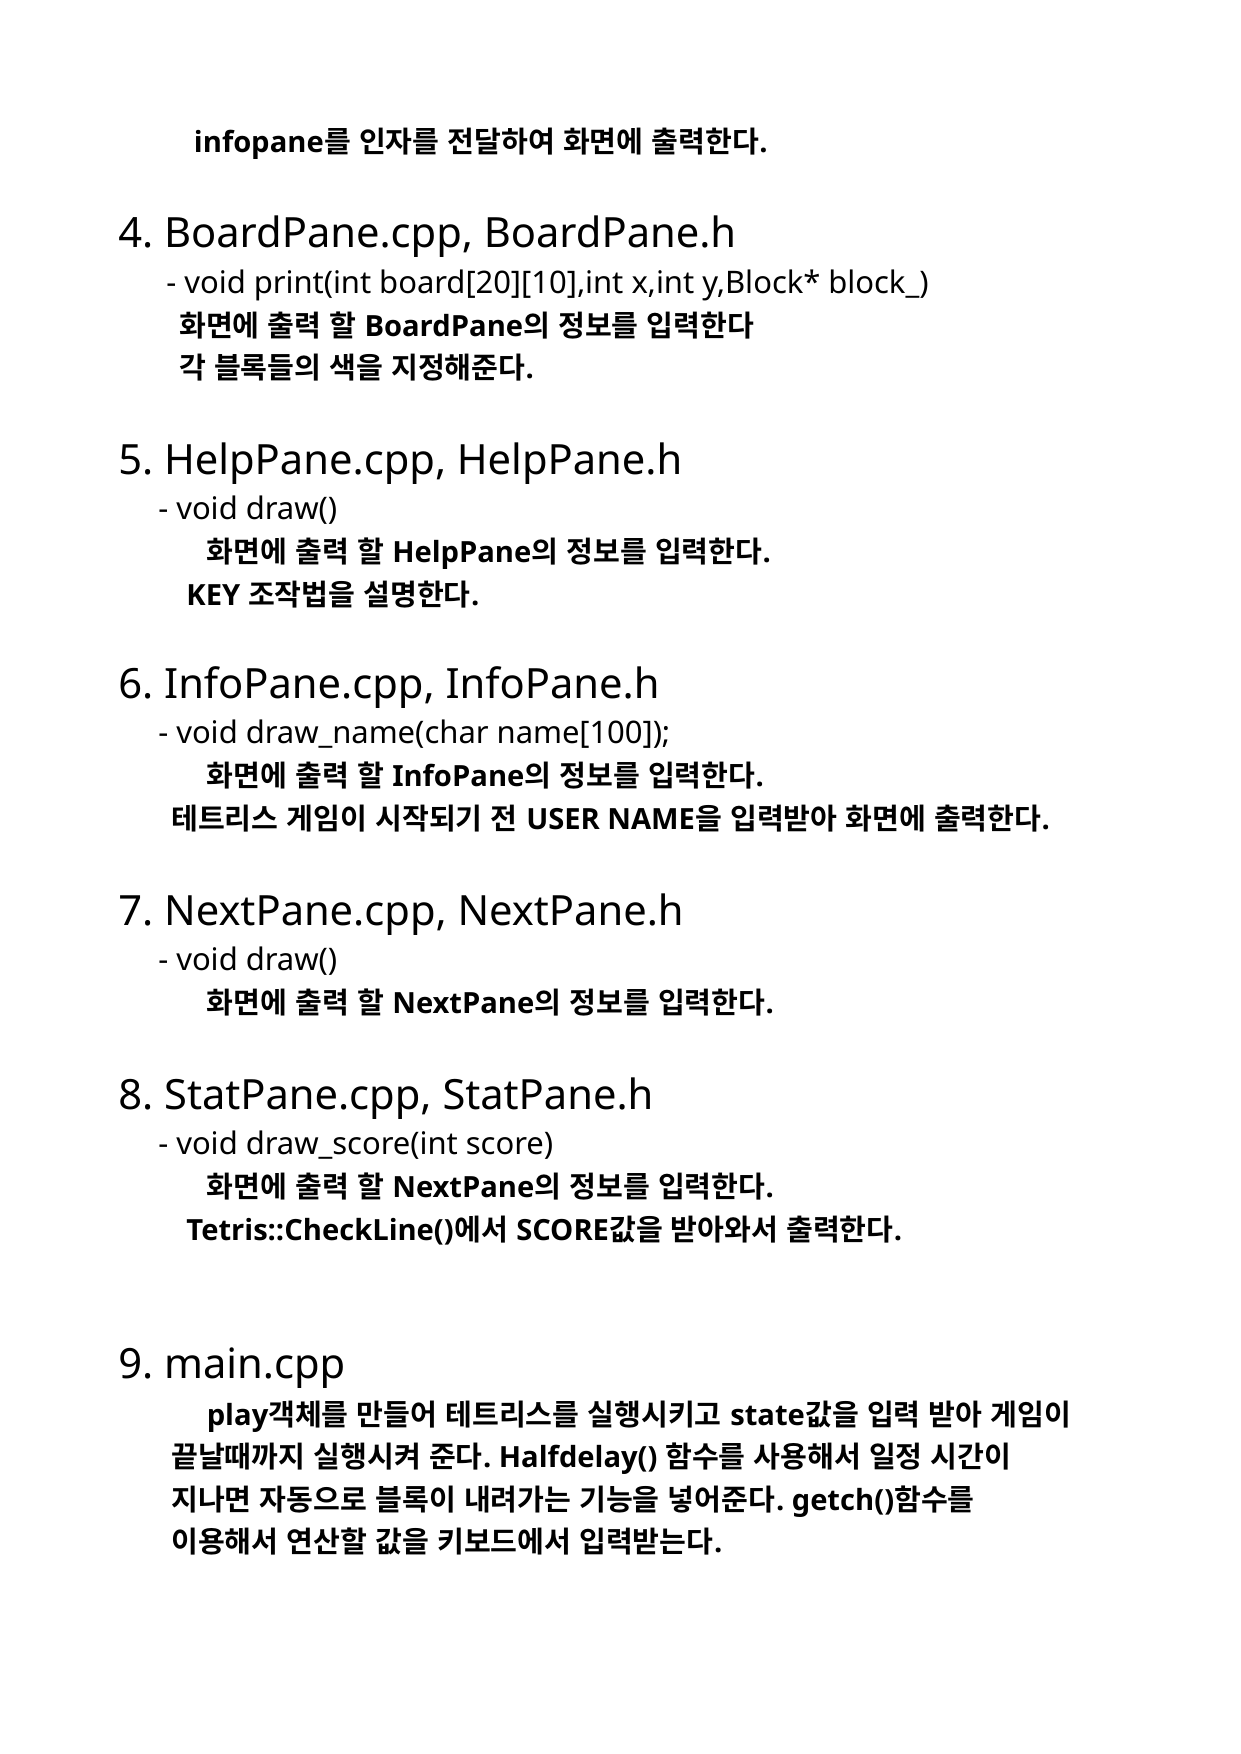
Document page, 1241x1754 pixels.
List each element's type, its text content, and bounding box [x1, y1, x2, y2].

text - void draw_name(char name[100]); [118, 710, 1122, 752]
text 9. main.cpp [118, 1334, 1122, 1391]
text play객체를 만들어 테트리스를 실행시키고 state값을 입력 받아 게임이 [118, 1391, 1122, 1434]
text 화면에 출력 할 NextPane의 정보를 입력한다. [118, 979, 1122, 1022]
text 화면에 출력 할 NextPane의 정보를 입력한다. [118, 1164, 1122, 1207]
text 8. StatPane.cpp, StatPane.h [118, 1065, 1122, 1122]
text Tetris::CheckLine()에서 SCORE값을 받아와서 출력한다. [118, 1207, 1122, 1249]
text 화면에 출력 할 HelpPane의 정보를 입력한다. [118, 528, 1122, 571]
text 이용해서 연산할 값을 키보드에서 입력받는다. [118, 1519, 1122, 1561]
text infopane를 인자를 전달하여 화면에 출력한다. [118, 118, 1122, 161]
text 화면에 출력 할 BoardPane의 정보를 입력한다 [118, 302, 1122, 344]
text 6. InfoPane.cpp, InfoPane.h [118, 653, 1122, 710]
text 5. HelpPane.cpp, HelpPane.h [118, 429, 1122, 486]
text - void print(int board[20][10],int x,int y,Block* block_) [118, 260, 1122, 302]
text 지나면 자동으로 블록이 내려가는 기능을 넣어준다. getch()함수를 [118, 1476, 1122, 1519]
text KEY 조작법을 설명한다. [118, 571, 1122, 614]
text 각 블록들의 색을 지정해준다. [118, 344, 1122, 387]
text 4. BoardPane.cpp, BoardPane.h [118, 203, 1122, 260]
text 끝날때까지 실행시켜 준다. Halfdelay() 함수를 사용해서 일정 시간이 [118, 1434, 1122, 1476]
text 화면에 출력 할 InfoPane의 정보를 입력한다. [118, 752, 1122, 795]
text - void draw() [118, 486, 1122, 528]
text - void draw() [118, 937, 1122, 979]
text - void draw_score(int score) [118, 1122, 1122, 1164]
text 7. NextPane.cpp, NextPane.h [118, 880, 1122, 937]
text 테트리스 게임이 시작되기 전 USER NAME을 입력받아 화면에 출력한다. [118, 795, 1122, 838]
